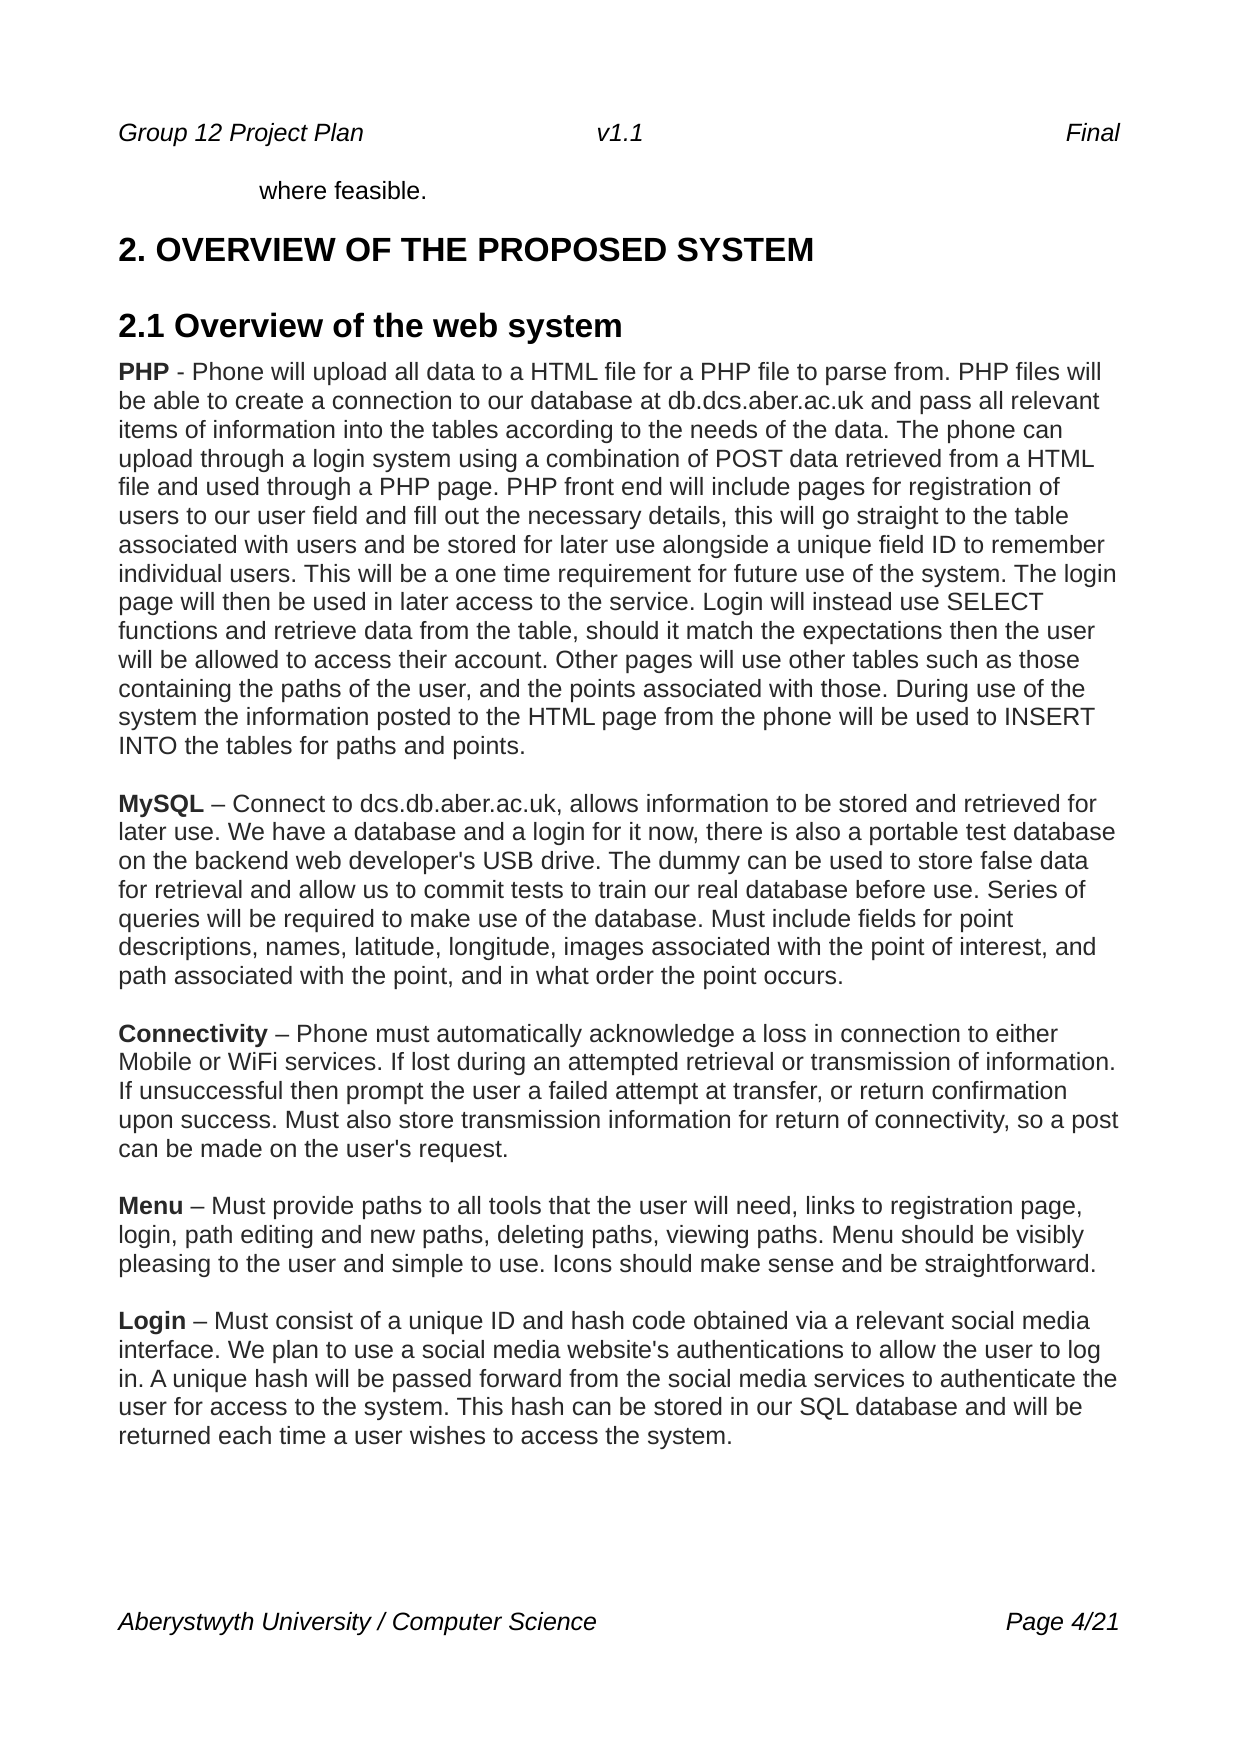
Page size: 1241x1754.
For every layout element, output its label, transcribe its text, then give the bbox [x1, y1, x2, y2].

subtitle 2.1 Overview of the web system [118, 306, 1122, 345]
subtitle 2. OVERVIEW OF THE PROPOSED SYSTEM [118, 230, 1122, 269]
list MySQL – Connect to dcs.db.aber.ac.uk, allows information to be stored and retrieved for later use. We have a database and a login for it now, there is also a portable test database on the backend web developer's USB drive. The dummy can be used to store false data for retrieval and allow us to commit tests to train our real database before use. Series of queries will be required to make use of the database. Must include fields for point descriptions, names, latitude, longitude, images associated with the point of interest, and path associated with the point, and in what order the point occurs. Connectivity – Phone must automatically acknowledge a loss in connection to either Mobile or WiFi services. If lost during an attempted retrieval or transmission of information. If unsuccessful then prompt the user a failed attempt at transfer, or return confirmation upon success. Must also store transmission information for return of connectivity, so a post can be made on the user's request. Menu – Must provide paths to all tools that the user will need, links to registration page, login, path editing and new paths, deleting paths, viewing paths. Menu should be visibly pleasing to the user and simple to use. Icons should make sense and be straightforward. Login – Must consist of a unique ID and hash code obtained via a relevant social media interface. We plan to use a social media website's authentications to allow the user to log in. A unique hash will be passed forward from the social media services to authenticate the user for access to the system. This hash can be stored in our SQL database and will be returned each time a user wishes to access the system. [118, 760, 1122, 1507]
list PHP - Phone will upload all data to a HTML file for a PHP file to parse from. PHP files will be able to create a connection to our database at db.dcs.aber.ac.uk and pass all relevant items of information into the tables according to the needs of the data. The phone can upload through a login system using a combination of POST data retrieved from a HTML file and used through a PHP page. PHP front end will include pages for registration of users to our user field and fill out the necessary details, this will go straight to the table associated with users and be stored for later use alongside a unique field ID to remember individual users. This will be a one time requirement for future use of the system. The login page will then be used in later access to the service. Login will instead use SELECT functions and retrieve data from the table, should it match the expectations then the user will be allowed to access their account. Other pages will use other tables such as those containing the paths of the user, and the points associated with those. During use of the system the information posted to the HTML page from the phone will be used to INSERT INTO the tables for paths and points. [118, 357, 1122, 760]
list where feasible. [222, 176, 1122, 205]
